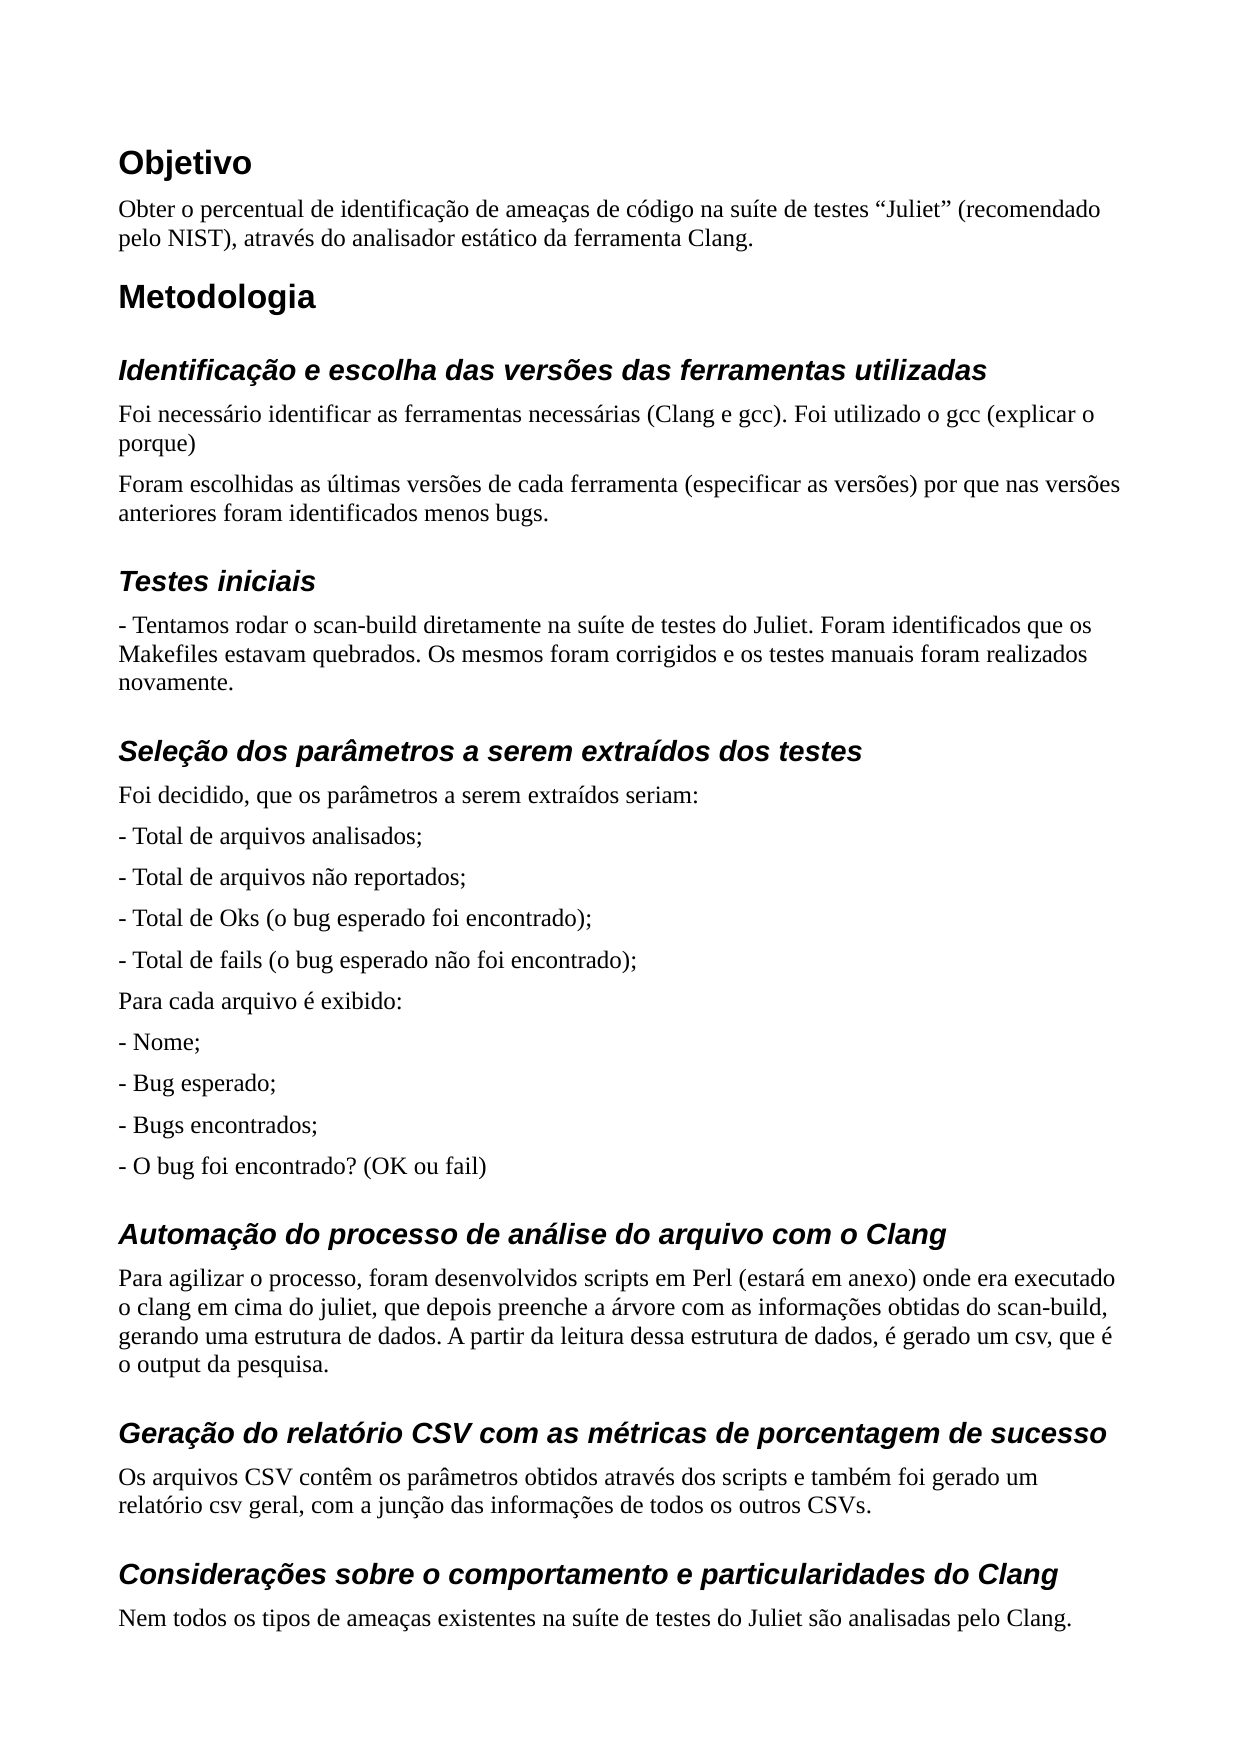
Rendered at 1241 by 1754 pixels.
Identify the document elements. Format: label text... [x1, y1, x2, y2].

text - Total de fails (o bug esperado não foi encontrado); [118, 945, 1122, 973]
text Para cada arquivo é exibido: [118, 986, 1122, 1015]
text - Bugs encontrados; [118, 1110, 1122, 1138]
text Foram escolhidas as últimas versões de cada ferramenta (especificar as versões) por que nas versões anteriores foram identificados menos bugs. [118, 469, 1122, 526]
subtitle Metodologia [118, 277, 1122, 315]
subtitle Considerações sobre o comportamento e particularidades do Clang [118, 1557, 1122, 1590]
subtitle Testes iniciais [118, 564, 1122, 597]
subtitle Objetivo [118, 143, 1122, 182]
text Nem todos os tipos de ameaças existentes na suíte de testes do Juliet são analisadas pelo Clang. [118, 1603, 1122, 1632]
text - Total de Oks (o bug esperado foi encontrado); [118, 903, 1122, 932]
text - O bug foi encontrado? (OK ou fail) [118, 1151, 1122, 1180]
text - Bug esperado; [118, 1068, 1122, 1097]
text - Total de arquivos não reportados; [118, 862, 1122, 891]
subtitle Automação do processo de análise do arquivo com o Clang [118, 1217, 1122, 1251]
text - Tentamos rodar o scan-build diretamente na suíte de testes do Juliet. Foram identificados que os Makefiles estavam quebrados. Os mesmos foram corrigidos e os testes manuais foram realizados novamente. [118, 610, 1122, 696]
text Foi necessário identificar as ferramentas necessárias (Clang e gcc). Foi utilizado o gcc (explicar o porque) [118, 399, 1122, 456]
subtitle Geração do relatório CSV com as métricas de porcentagem de sucesso [118, 1416, 1122, 1449]
subtitle Identificação e escolha das versões das ferramentas utilizadas [118, 353, 1122, 386]
text Os arquivos CSV contêm os parâmetros obtidos através dos scripts e também foi gerado um relatório csv geral, com a junção das informações de todos os outros CSVs. [118, 1462, 1122, 1519]
subtitle Seleção dos parâmetros a serem extraídos dos testes [118, 734, 1122, 767]
text - Nome; [118, 1027, 1122, 1056]
text - Total de arquivos analisados; [118, 821, 1122, 850]
text Para agilizar o processo, foram desenvolvidos scripts em Perl (estará em anexo) onde era executado o clang em cima do juliet, que depois preenche a árvore com as informações obtidas do scan-build, gerando uma estrutura de dados. A partir da leitura dessa estrutura de dados, é gerado um csv, que é o output da pesquisa. [118, 1263, 1122, 1378]
text Foi decidido, que os parâmetros a serem extraídos seriam: [118, 780, 1122, 808]
text Obter o percentual de identificação de ameaças de código na suíte de testes “Juliet” (recomendado pelo NIST), através do analisador estático da ferramenta Clang. [118, 194, 1122, 252]
